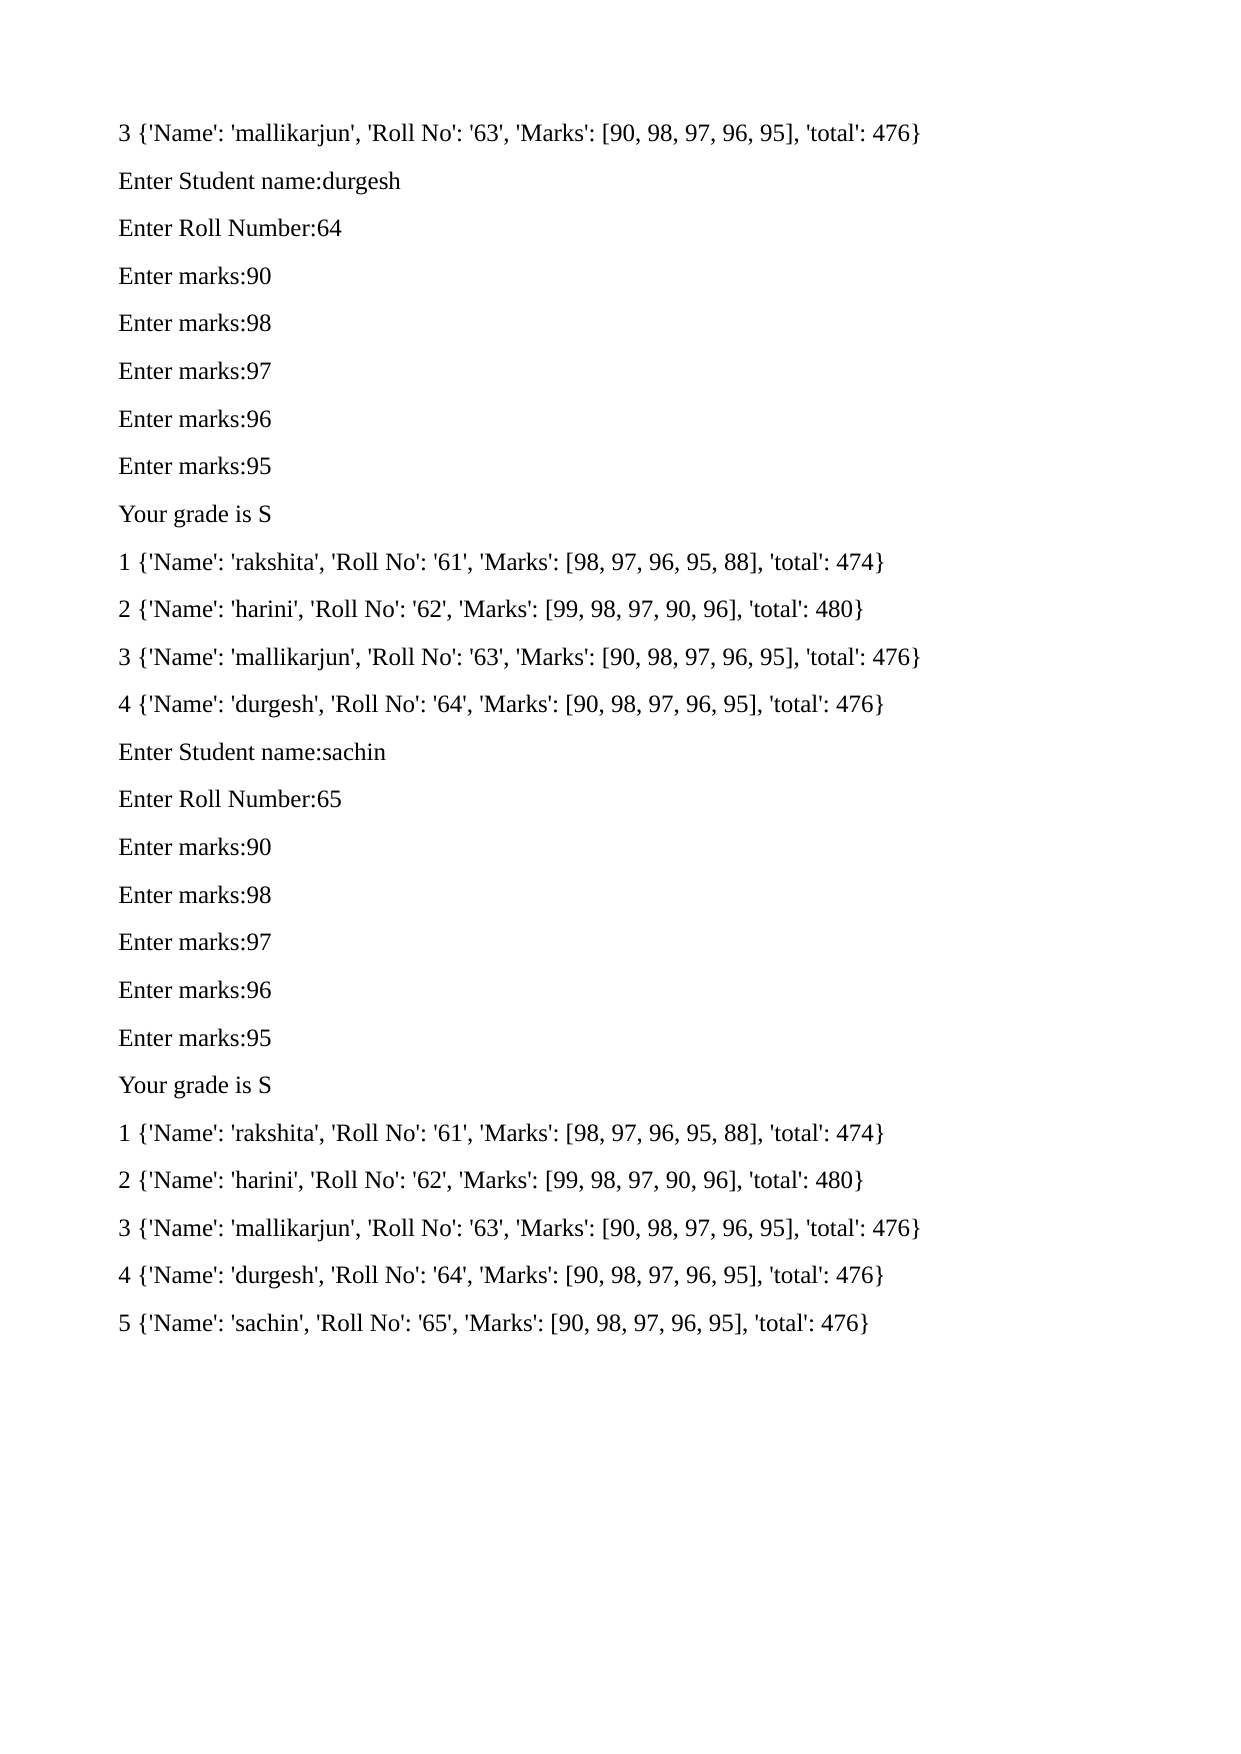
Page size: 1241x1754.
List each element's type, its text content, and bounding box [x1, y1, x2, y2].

text Enter marks:95 [118, 1023, 1122, 1051]
text Enter marks:90 [118, 261, 1122, 290]
text 4 {'Name': 'durgesh', 'Roll No': '64', 'Marks': [90, 98, 97, 96, 95], 'total': 476} [118, 1261, 1122, 1289]
text Enter marks:97 [118, 356, 1122, 385]
text Enter marks:96 [118, 404, 1122, 432]
text Enter marks:97 [118, 927, 1122, 956]
text Enter marks:96 [118, 975, 1122, 1004]
text 3 {'Name': 'mallikarjun', 'Roll No': '63', 'Marks': [90, 98, 97, 96, 95], 'total': 476} [118, 642, 1122, 671]
text Your grade is S [118, 499, 1122, 528]
text Enter Roll Number:65 [118, 784, 1122, 813]
text 3 {'Name': 'mallikarjun', 'Roll No': '63', 'Marks': [90, 98, 97, 96, 95], 'total': 476} [118, 1213, 1122, 1242]
text Enter Student name:durgesh [118, 166, 1122, 194]
text Enter marks:98 [118, 880, 1122, 908]
text Your grade is S [118, 1070, 1122, 1099]
text 3 {'Name': 'mallikarjun', 'Roll No': '63', 'Marks': [90, 98, 97, 96, 95], 'total': 476} [118, 118, 1122, 147]
text 1 {'Name': 'rakshita', 'Roll No': '61', 'Marks': [98, 97, 96, 95, 88], 'total': 474} [118, 547, 1122, 575]
text 2 {'Name': 'harini', 'Roll No': '62', 'Marks': [99, 98, 97, 90, 96], 'total': 480} [118, 594, 1122, 623]
text 5 {'Name': 'sachin', 'Roll No': '65', 'Marks': [90, 98, 97, 96, 95], 'total': 476} [118, 1308, 1122, 1337]
text Enter marks:95 [118, 451, 1122, 480]
text Enter marks:98 [118, 308, 1122, 337]
text Enter Roll Number:64 [118, 213, 1122, 242]
text 2 {'Name': 'harini', 'Roll No': '62', 'Marks': [99, 98, 97, 90, 96], 'total': 480} [118, 1165, 1122, 1194]
text 4 {'Name': 'durgesh', 'Roll No': '64', 'Marks': [90, 98, 97, 96, 95], 'total': 476} [118, 689, 1122, 718]
text 1 {'Name': 'rakshita', 'Roll No': '61', 'Marks': [98, 97, 96, 95, 88], 'total': 474} [118, 1118, 1122, 1147]
text Enter marks:90 [118, 832, 1122, 861]
text Enter Student name:sachin [118, 737, 1122, 766]
